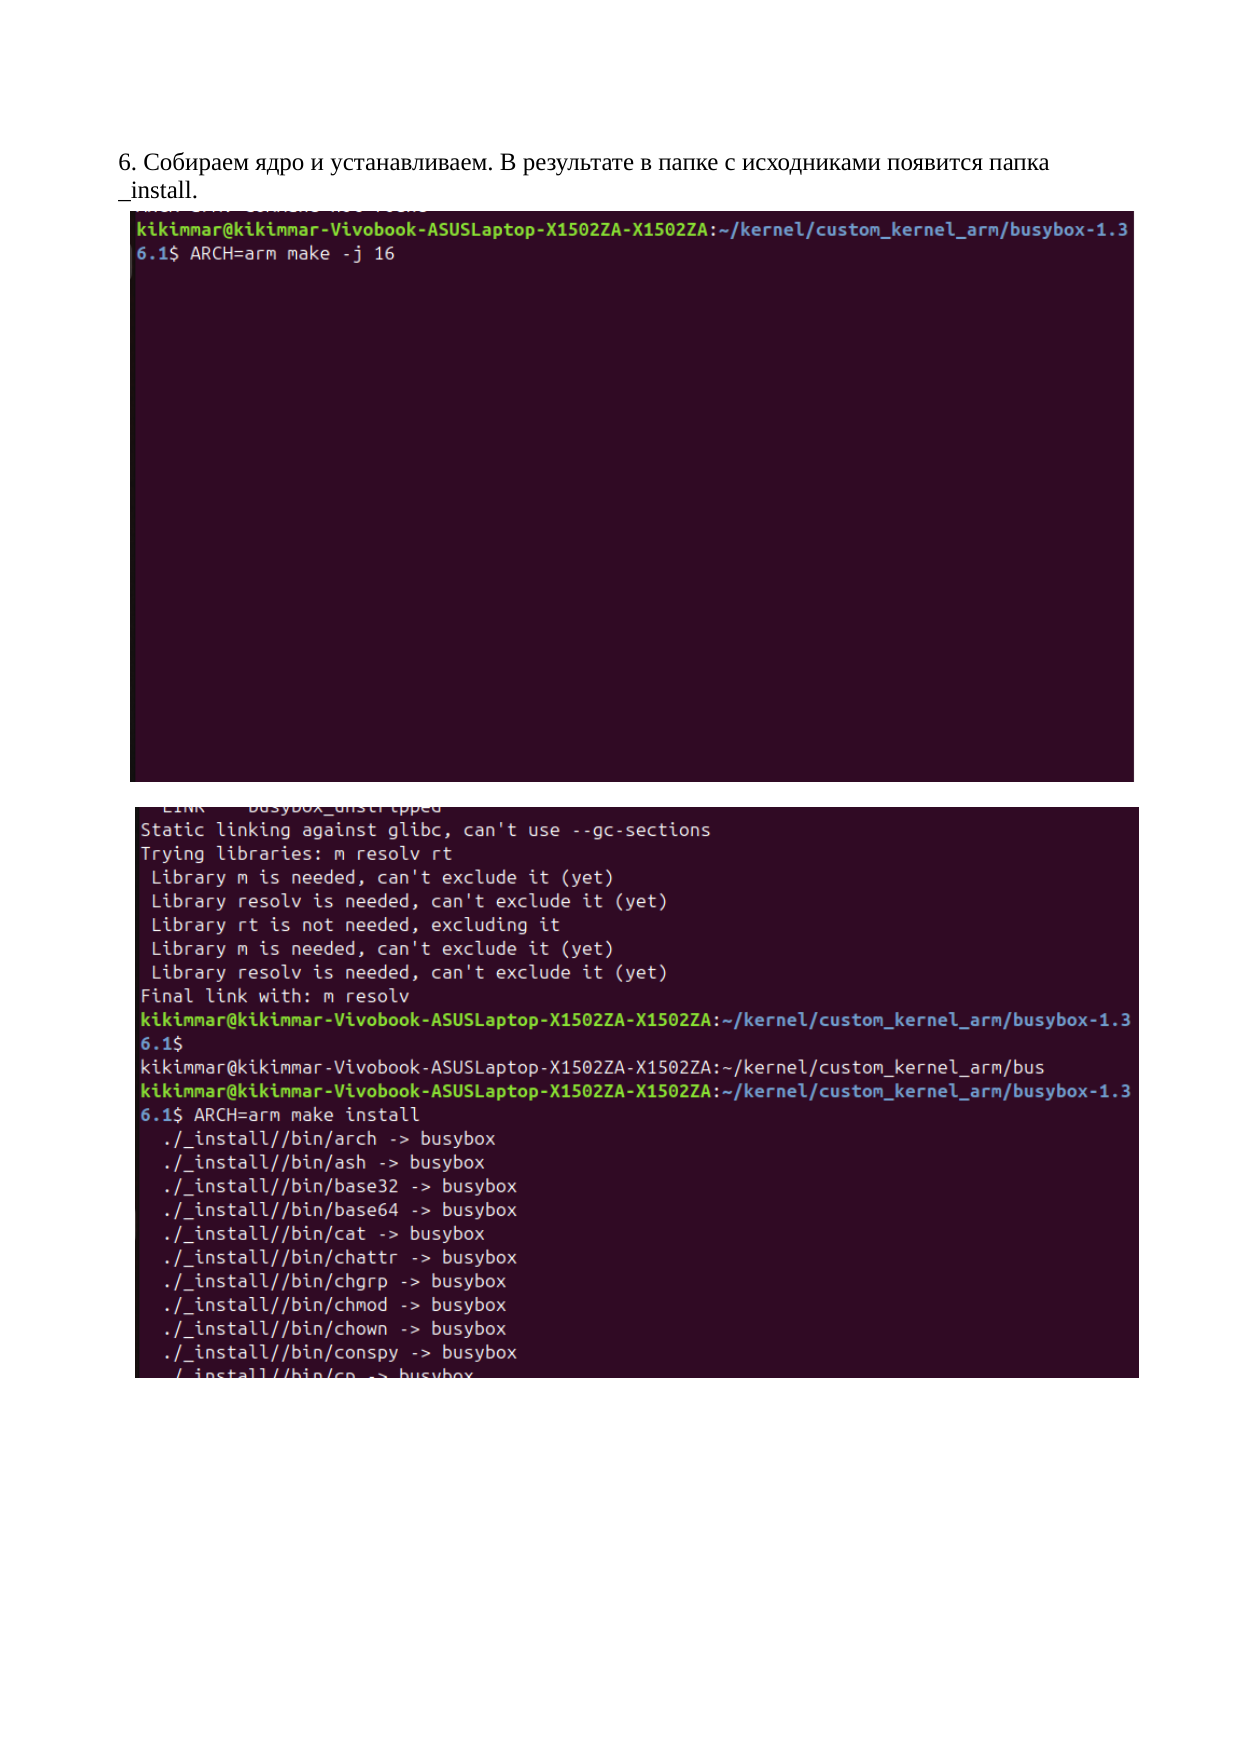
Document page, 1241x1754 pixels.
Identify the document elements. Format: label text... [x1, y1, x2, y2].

picture [130, 211, 1135, 782]
picture [135, 807, 1139, 1378]
text 6. Собираем ядро и устанавливаем. В результате в папке с исходниками появится папка _install. [118, 147, 1122, 204]
